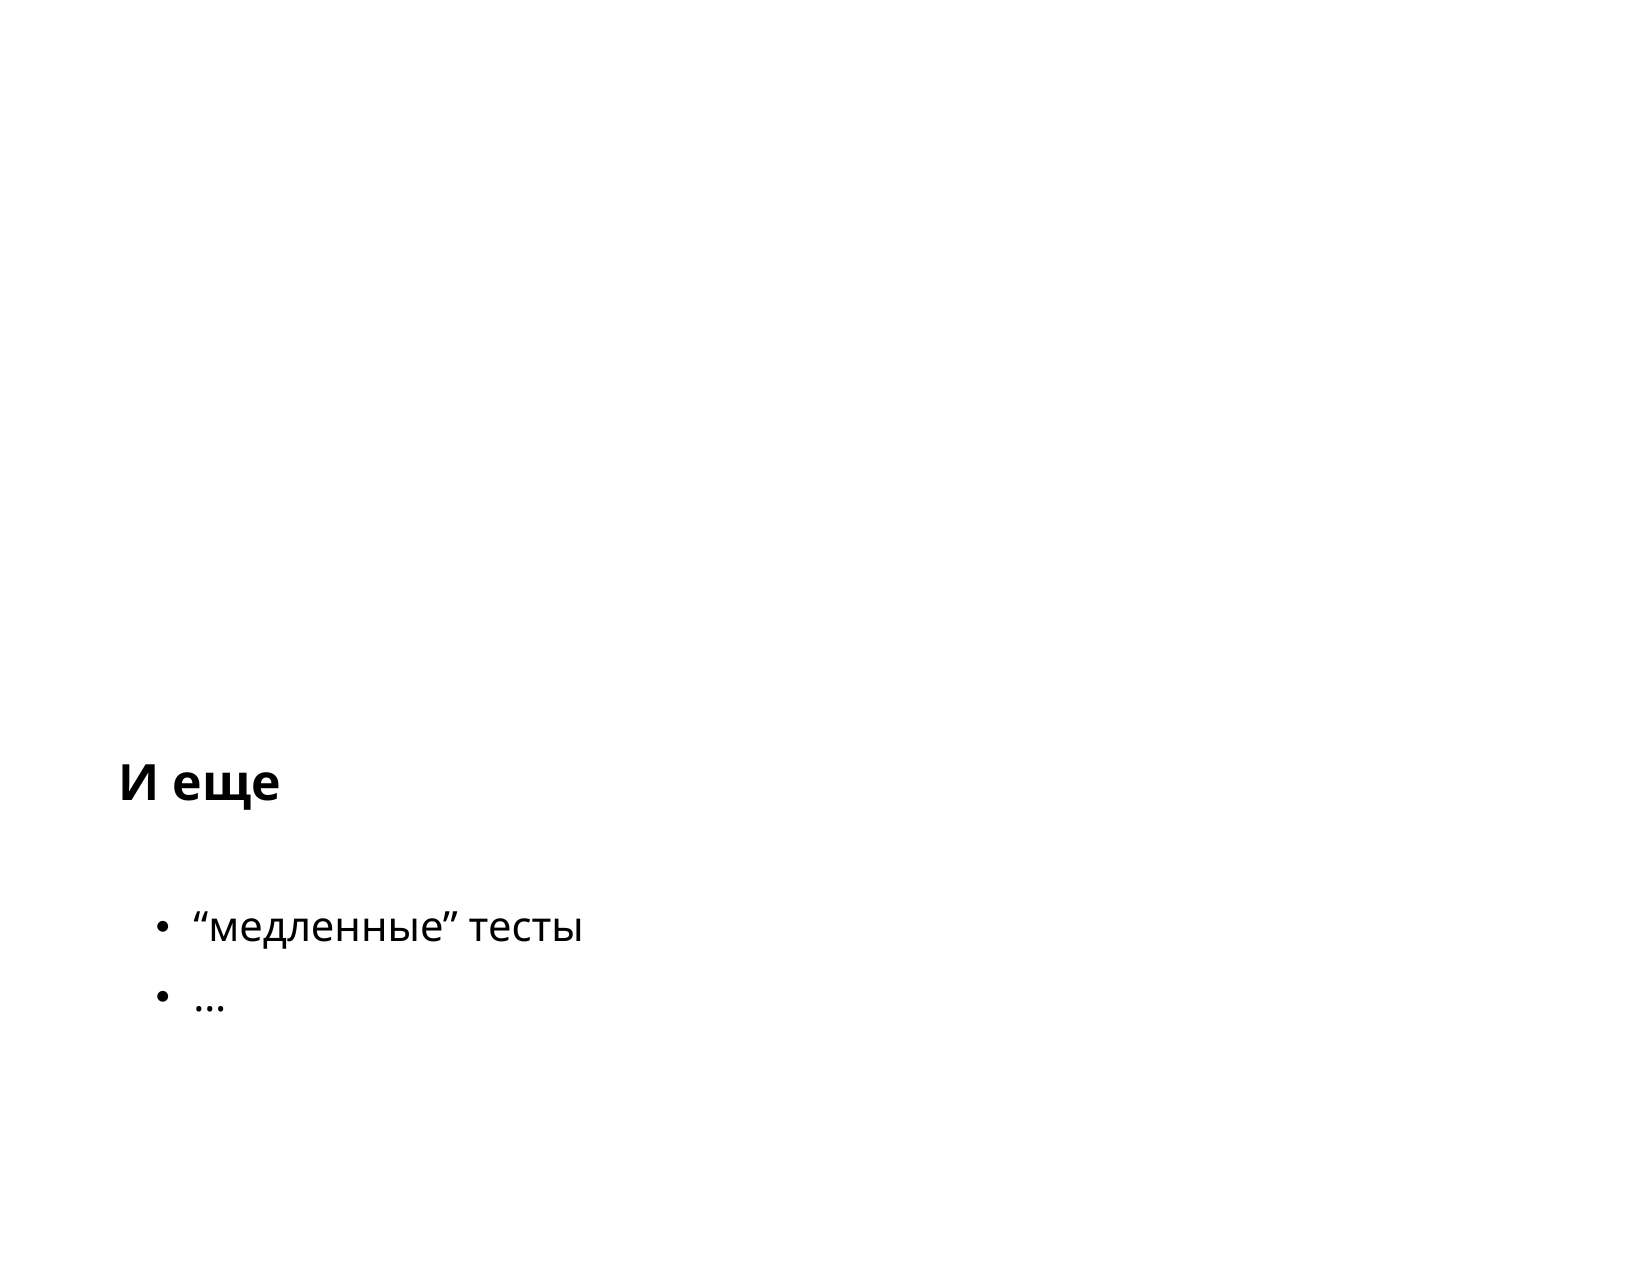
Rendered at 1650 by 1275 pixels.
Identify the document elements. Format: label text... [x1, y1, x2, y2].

subtitle И еще [118, 747, 1532, 815]
list … [156, 966, 1532, 1023]
list “медленные” тесты [156, 897, 1532, 954]
